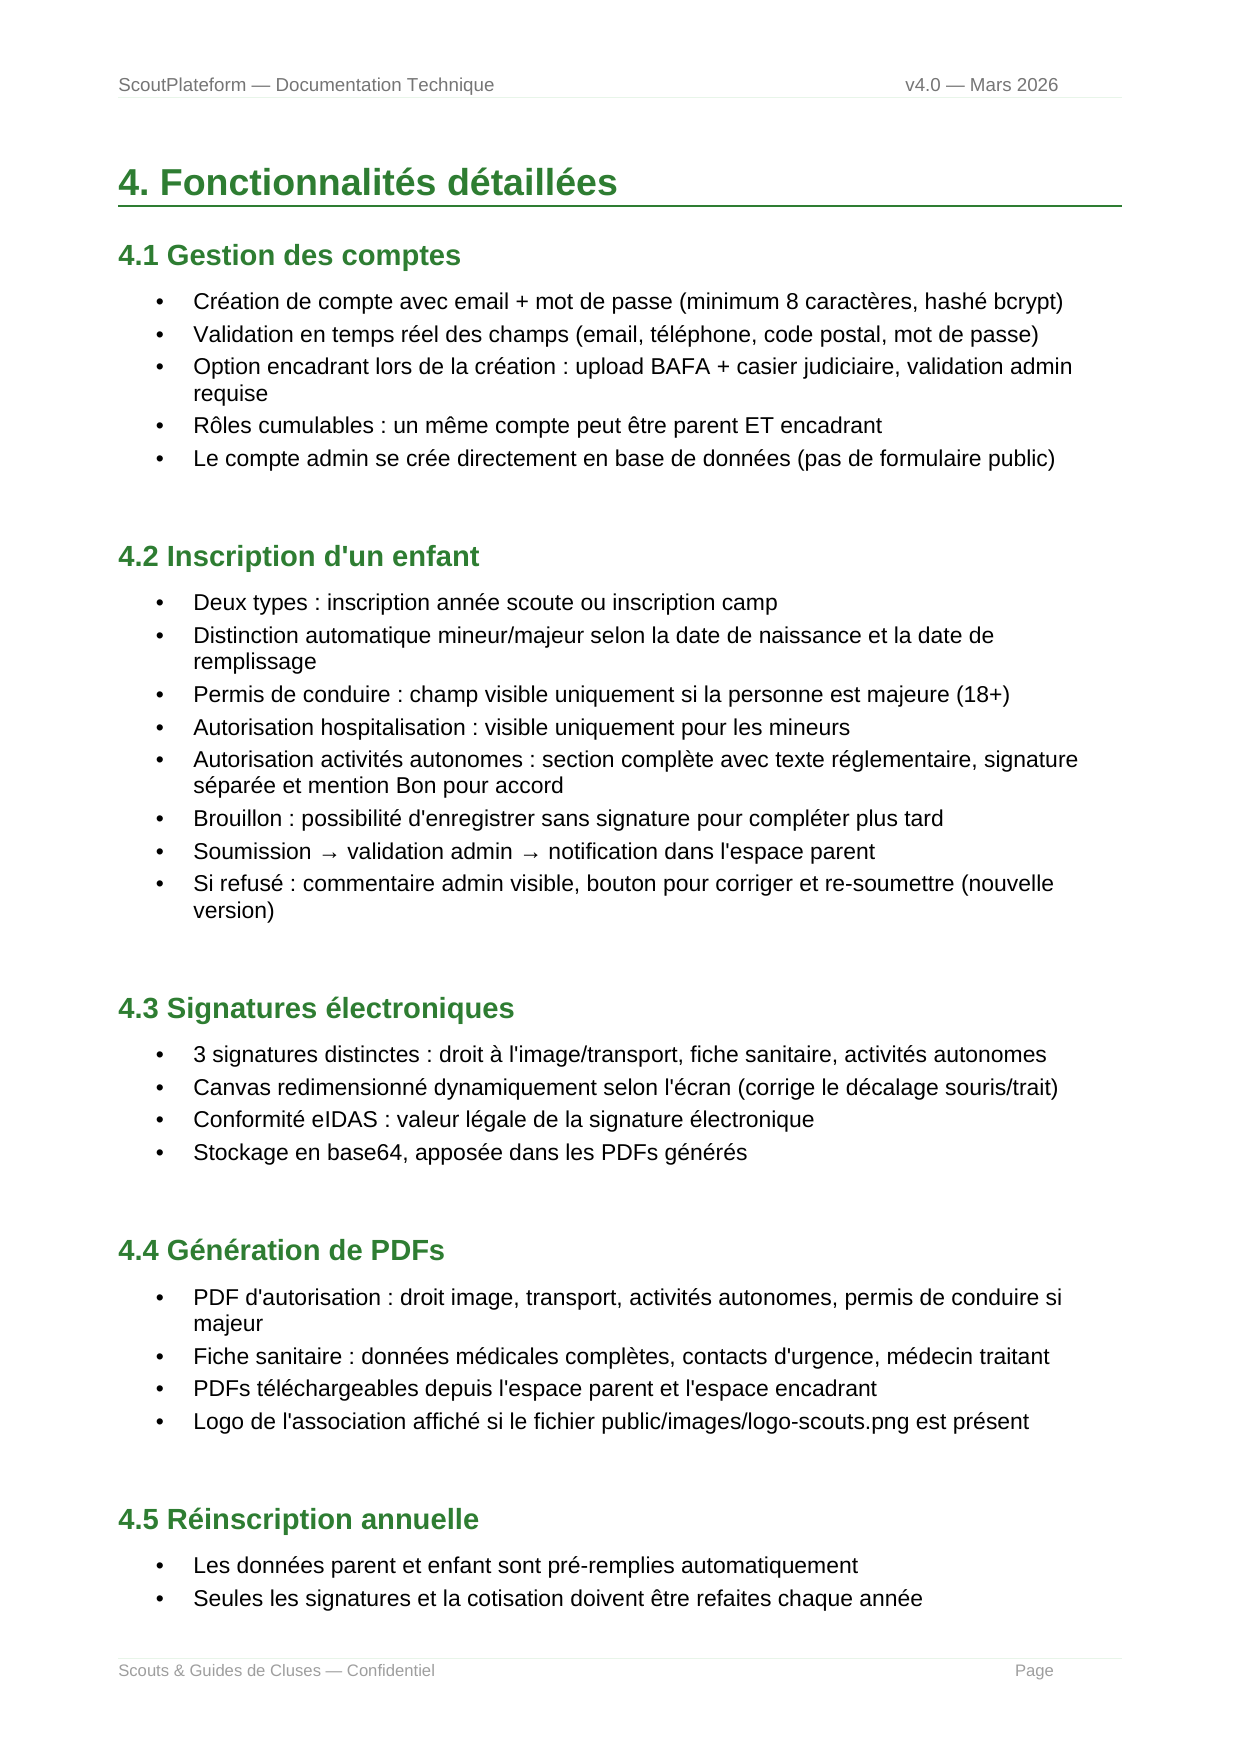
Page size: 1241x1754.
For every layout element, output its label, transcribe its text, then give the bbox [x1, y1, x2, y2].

subtitle 4.4 Génération de PDFs [118, 1233, 1122, 1267]
list Stockage en base64, apposée dans les PDFs générés [156, 1139, 1122, 1165]
list Validation en temps réel des champs (email, téléphone, code postal, mot de passe) [156, 321, 1122, 347]
list Autorisation activités autonomes : section complète avec texte réglementaire, signature séparée et mention Bon pour accord [156, 746, 1122, 799]
list 3 signatures distinctes : droit à l'image/transport, fiche sanitaire, activités autonomes [156, 1041, 1122, 1068]
list Autorisation hospitalisation : visible uniquement pour les mineurs [156, 713, 1122, 740]
list Les données parent et enfant sont pré-remplies automatiquement [156, 1552, 1122, 1579]
list Seules les signatures et la cotisation doivent être refaites chaque année [156, 1585, 1122, 1611]
list Brouillon : possibilité d'enregistrer sans signature pour compléter plus tard [156, 805, 1122, 831]
subtitle 4.5 Réinscription annuelle [118, 1502, 1122, 1536]
list PDFs téléchargeables depuis l'espace parent et l'espace encadrant [156, 1375, 1122, 1402]
list Fiche sanitaire : données médicales complètes, contacts d'urgence, médecin traitant [156, 1343, 1122, 1369]
subtitle 4.1 Gestion des comptes [118, 238, 1122, 271]
list Canvas redimensionné dynamiquement selon l'écran (corrige le décalage souris/trait) [156, 1074, 1122, 1100]
list Deux types : inscription année scoute ou inscription camp [156, 589, 1122, 616]
list Permis de conduire : champ visible uniquement si la personne est majeure (18+) [156, 681, 1122, 707]
list Le compte admin se crée directement en base de données (pas de formulaire public) [156, 445, 1122, 471]
list Rôles cumulables : un même compte peut être parent ET encadrant [156, 412, 1122, 438]
subtitle 4.3 Signatures électroniques [118, 991, 1122, 1024]
list Distinction automatique mineur/majeur selon la date de naissance et la date de remplissage [156, 622, 1122, 675]
list Logo de l'association affiché si le fichier public/images/logo-scouts.png est présent [156, 1408, 1122, 1434]
subtitle 4.2 Inscription d'un enfant [118, 539, 1122, 573]
list Soumission → validation admin → notification dans l'espace parent [156, 838, 1122, 864]
list Si refusé : commentaire admin visible, bouton pour corriger et re-soumettre (nouvelle version) [156, 870, 1122, 923]
list Option encadrant lors de la création : upload BAFA + casier judiciaire, validation admin requise [156, 353, 1122, 406]
subtitle 4. Fonctionnalités détaillées [118, 160, 1122, 205]
list PDF d'autorisation : droit image, transport, activités autonomes, permis de conduire si majeur [156, 1284, 1122, 1336]
list Conformité eIDAS : valeur légale de la signature électronique [156, 1106, 1122, 1133]
list Création de compte avec email + mot de passe (minimum 8 caractères, hashé bcrypt) [156, 288, 1122, 314]
